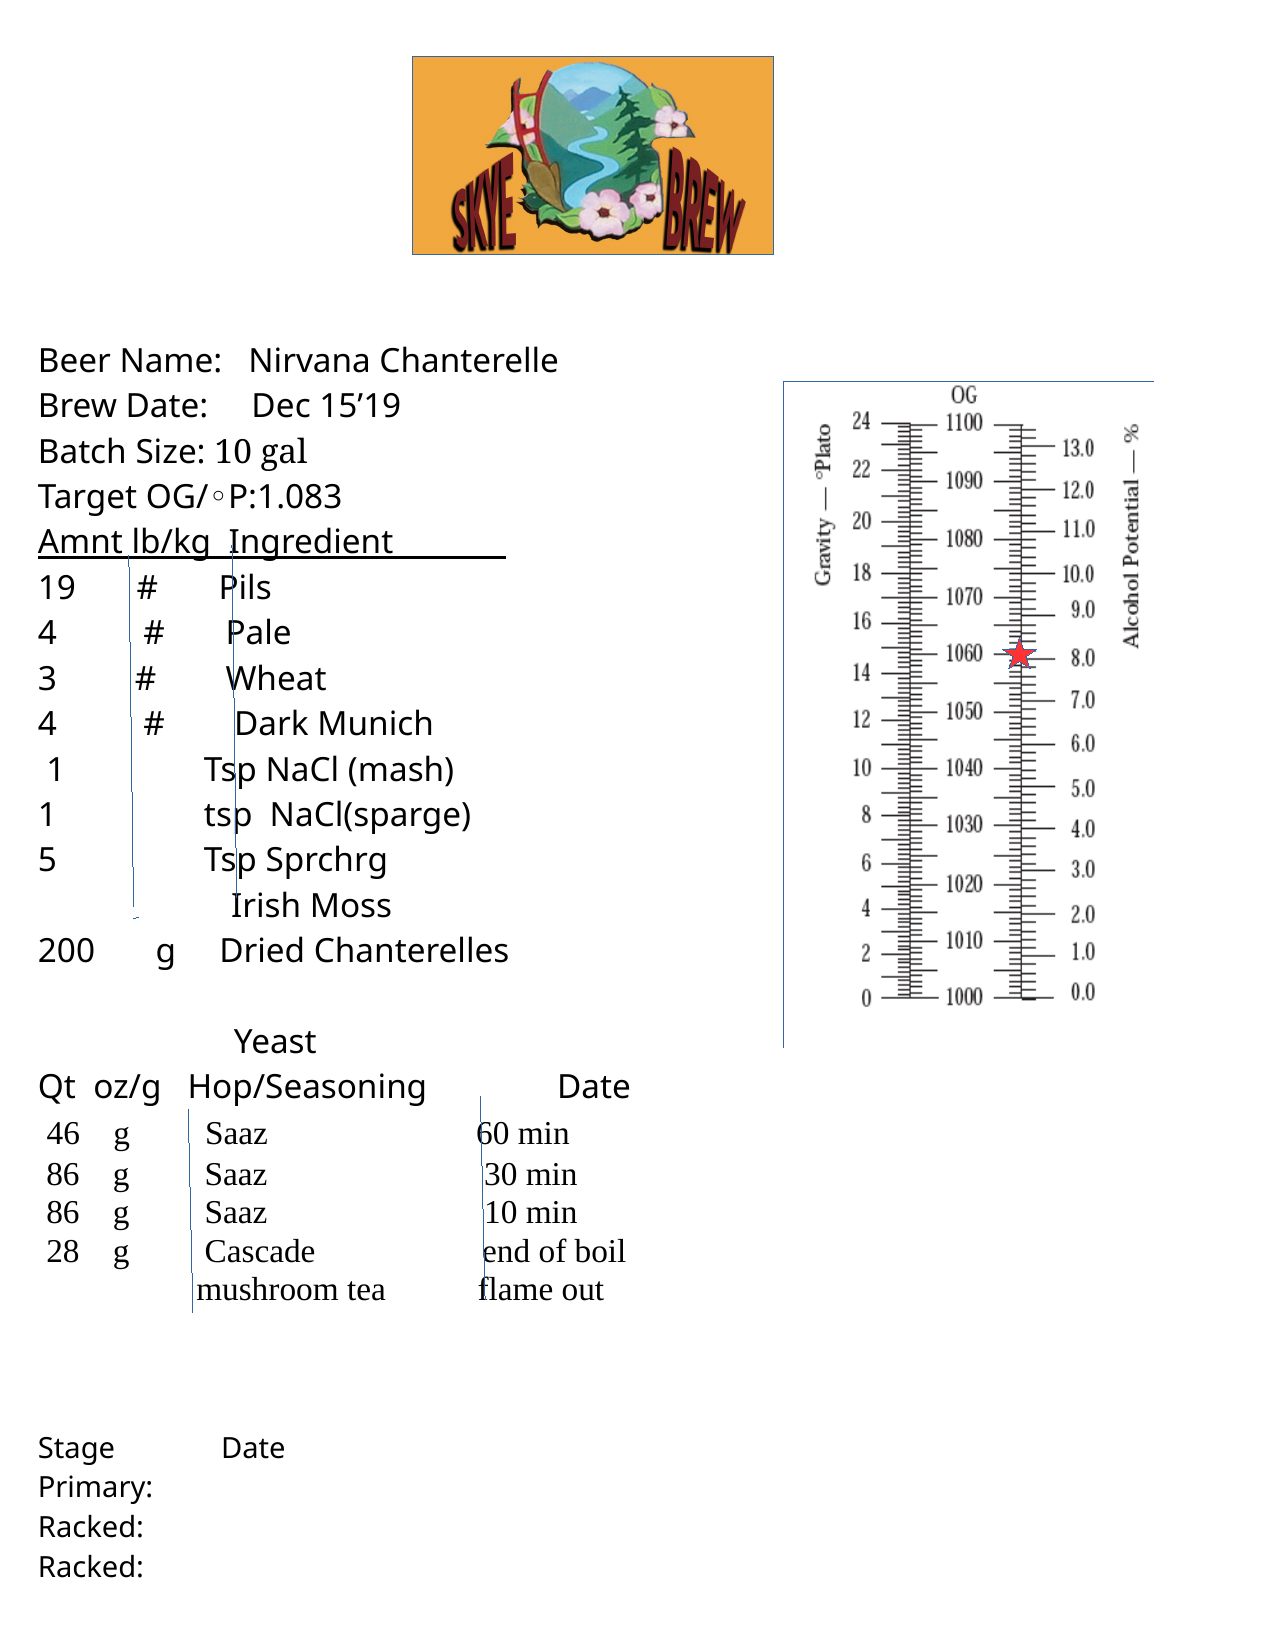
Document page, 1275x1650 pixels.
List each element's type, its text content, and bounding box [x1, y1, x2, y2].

text Beer Name: Nirvana Chanterelle [38, 337, 1237, 382]
text 19 # Pils [38, 564, 232, 609]
text 19 # Pils [1154, 564, 1237, 609]
text [1154, 654, 1237, 700]
text 5 Tsp Sprchrg [38, 836, 783, 882]
text Amnt lb/kg Ingredient [38, 518, 783, 564]
text Cascade [192, 1231, 484, 1269]
text mushroom tea flame out [38, 1269, 1237, 1307]
text Racked: [38, 1546, 1237, 1586]
text [1154, 427, 1237, 473]
text 19 # Pils [233, 564, 783, 609]
text [1154, 700, 1237, 745]
text 1 [38, 745, 131, 791]
text 200 g Dried Chanterelles [38, 927, 783, 972]
text end of boil [484, 1231, 1237, 1269]
text Stage Date [38, 1427, 1237, 1467]
text Brew Date: Dec 15’19 [38, 382, 783, 427]
text 4 # Pale [38, 609, 233, 654]
text [1154, 927, 1237, 972]
text [1154, 518, 1237, 564]
text 1 tsp NaCl(sparge) [1154, 791, 1237, 836]
text 86 g Saaz 30 min [38, 1154, 1237, 1192]
text 1 tsp NaCl(sparge) [38, 791, 235, 836]
text Qt oz/g Hop/Seasoning Date [38, 1063, 1237, 1109]
text Target OG/◦P:1.083 [38, 473, 783, 518]
text Yeast [38, 1018, 1237, 1063]
text 4 # Pale [1154, 609, 1237, 654]
text 4 # Pale [233, 609, 783, 654]
text [1154, 745, 1237, 791]
text [1154, 382, 1237, 427]
text [1154, 836, 1237, 882]
text Batch Size: 10 gal [38, 427, 783, 473]
text 28 g [38, 1231, 191, 1269]
text 46 g Saaz 60 min [38, 1109, 1237, 1154]
text Tsp NaCl (mash) [132, 745, 783, 791]
text Primary: [38, 1467, 1237, 1506]
text Racked: [38, 1506, 1237, 1546]
text Dark Munich [235, 700, 783, 745]
text 3 [38, 654, 130, 700]
text Irish Moss [38, 882, 783, 927]
text 1 tsp NaCl(sparge) [236, 791, 783, 836]
text # Wheat [131, 654, 783, 700]
text 4 # [38, 700, 234, 745]
text [1154, 473, 1237, 518]
text [1154, 882, 1237, 927]
text 86 g Saaz 10 min [38, 1192, 1237, 1231]
